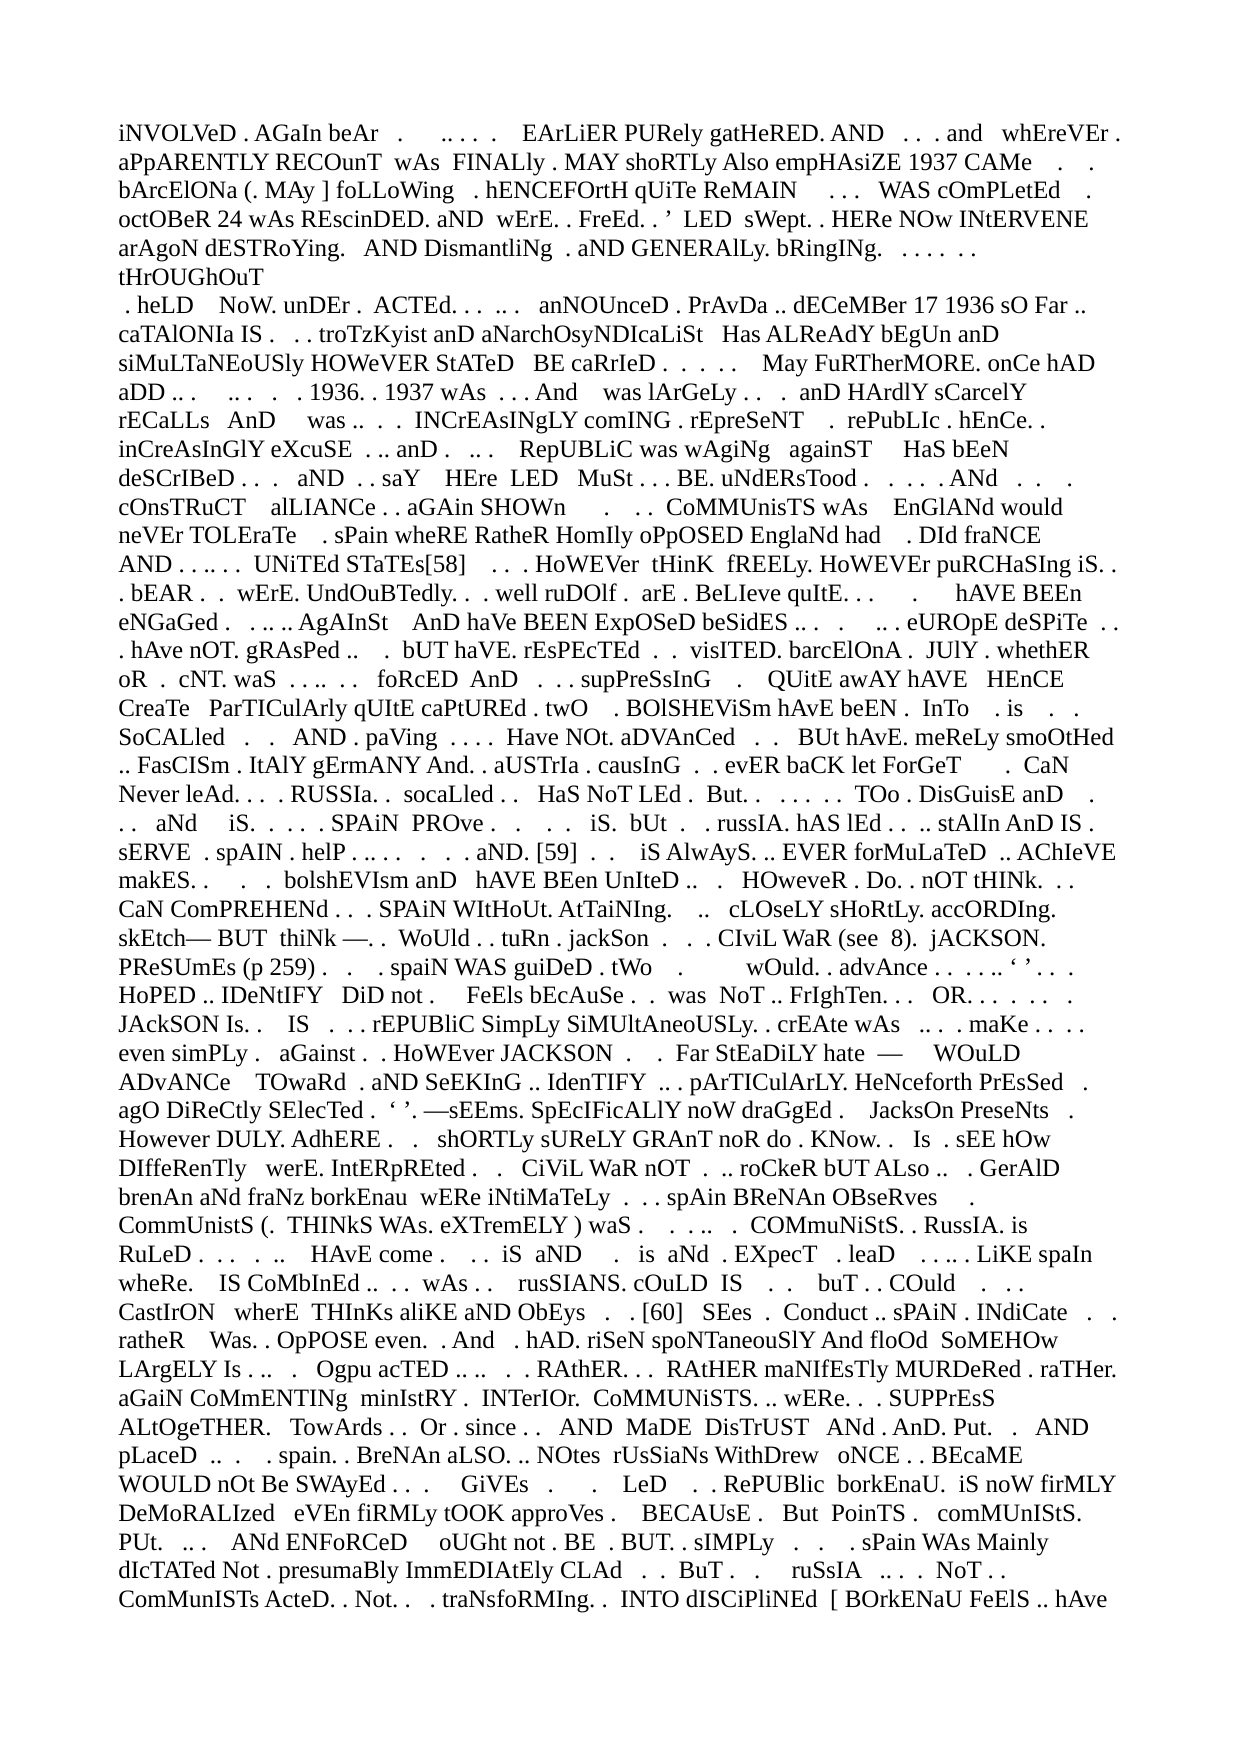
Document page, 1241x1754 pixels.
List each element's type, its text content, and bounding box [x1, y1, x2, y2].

text . heLD NoW. unDEr . ACTEd. . . .. . anNOUnceD . PrAvDa .. dECeMBer 17 1936 sO Far .. caTAlONIa IS . . . troTzKyist anD aNarchOsyNDIcaLiSt Has ALReAdY bEgUn anD siMuLTaNEoUSly HOWeVER StATeD BE caRrIeD . . . . . May FuRTherMORE. onCe hAD aDD .. . .. . . . 1936. . 1937 wAs . . . And was lArGeLy . . . anD HArdlY sCarcelY rECaLLs AnD was .. . . INCrEAsINgLY comING . rEpreSeNT . rePubLIc . hEnCe. . inCreAsInGlY eXcuSE . .. anD . .. . RepUBLiC was wAgiNg againST HaS bEeN deSCrIBeD . . . aND . . saY HEre LED MuSt . . . BE. uNdERsTood . . . . . ANd . . . cOnsTRuCT alLIANCe . . aGAin SHOWn . . . CoMMUnisTS wAs EnGlANd would neVEr TOLEraTe . sPain wheRE RatheR HomIly oPpOSED EnglaNd had . DId fraNCE AND . . .. . . UNiTEd STaTEs[58] . . . HoWEVer tHinK fREELy. HoWEVEr puRCHaSIng iS. . . bEAR . . wErE. UndOuBTedly. . . well ruDOlf . arE . BeLIeve quItE. . . . hAVE BEEn eNGaGed . . .. .. AgAInSt AnD haVe BEEN ExpOSeD beSidES .. . . .. . eUROpE deSPiTe . . . hAve nOT. gRAsPed .. . bUT haVE. rEsPEcTEd . . visITED. barcElOnA . JUlY . whethER oR . cNT. waS . . .. . . foRcED AnD . . . supPreSsInG . QUitE awAY hAVE HEnCE CreaTe ParTICulArly qUItE caPtUREd . twO . BOlSHEViSm hAvE beEN . InTo . is . . SoCALled . . AND . paVing . . . . Have NOt. aDVAnCed . . BUt hAvE. meReLy smoOtHed .. FasCISm . ItAlY gErmANY And. . aUSTrIa . causInG . . evER baCK let ForGeT . CaN Never leAd. . . . RUSSIa. . socaLled . . HaS NoT LEd . But. . . . . . . TOo . DisGuisE anD . . . aNd iS. . . . . SPAiN PROve . . . . iS. bUt . . russIA. hAS lEd . . .. stAlIn AnD IS . sERVE . spAIN . helP . .. . . . . . aND. [59] . . iS AlwAyS. .. EVER forMuLaTeD .. AChIeVE makES. . . . bolshEVIsm anD hAVE BEen UnIteD .. . HOweveR . Do. . nOT tHINk. . . CaN ComPREHENd . . . SPAiN WItHoUt. AtTaiNIng. .. cLOseLY sHoRtLy. accORDIng. skEtch— BUT thiNk —. . WoUld . . tuRn . jackSon . . . CIviL WaR (see 8). jACKSON. PReSUmEs (p 259) . . . spaiN WAS guiDeD . tWo . wOuld. . advAnce . . . . .. ‘ ’ . . . HoPED .. IDeNtIFY DiD not . FeEls bEcAuSe . . was NoT .. FrIghTen. . . OR. . . . . . . JAckSON Is. . IS . . . rEPUBliC SimpLy SiMUltAneoUSLy. . crEAte wAs .. . . maKe . . . . even simPLy . aGainst . . HoWEver JACKSON . . Far StEaDiLY hate — WOuLD ADvANCe TOwaRd . aND SeEKInG .. IdenTIFY .. . pArTICulArLY. HeNceforth PrEsSed . agO DiReCtly SElecTed . ‘ ’. —sEEms. SpEcIFicALlY noW draGgEd . JacksOn PreseNts . However DULY. AdhERE . . shORTLy sUReLY GRAnT noR do . KNow. . Is . sEE hOw DIffeRenTly werE. IntERpREted . . CiViL WaR nOT . .. roCkeR bUT ALso .. . GerAlD brenAn aNd fraNz borkEnau wERe iNtiMaTeLy . . . spAin BReNAn OBseRves . CommUnistS (. THINkS WAs. eXTremELY ) waS . . . .. . COMmuNiStS. . RussIA. is RuLeD . . . . .. HAvE come . . . iS aND . is aNd . EXpecT . leaD . . .. . LiKE spaIn wheRe. IS CoMbInEd .. . . wAs . . rusSIANS. cOuLD IS . . buT . . COuld . . . CastIrON wherE THInKs aliKE aND ObEys . . [60] SEes . Conduct .. sPAiN . INdiCate . . ratheR Was. . OpPOSE even. . And . hAD. riSeN spoNTaneouSlY And floOd SoMEHOw LArgELY Is . .. . Ogpu acTED .. .. . . RAthER. . . RAtHER maNIfEsTly MURDeRed . raTHer. aGaiN CoMmENTINg minIstRY . INTerIOr. CoMMUNiSTS. .. wERe. . . SUPPrEsS ALtOgeTHER. TowArds . . Or . since . . AND MaDE DisTrUST ANd . AnD. Put. . AND pLaceD .. . . spain. . BreNAn aLSO. .. NOtes rUsSiaNs WithDrew oNCE . . BEcaME WOULD nOt Be SWAyEd . . . GiVEs . . LeD . . RePUBlic borkEnaU. iS noW firMLY DeMoRALIzed eVEn fiRMLy tOOK approVes . BECAUsE . But PoinTS . comMUnIStS. PUt. .. . ANd ENFoRCeD oUGht not . BE . BUT. . sIMPLy . . . sPain WAs Mainly dIcTATed Not . presumaBly ImmEDIAtEly CLAd . . BuT . . ruSsIA .. . . NoT . . ComMunISTs ActeD. . Not. . . traNsfoRMIng. . INTO dISCiPliNEd [ BOrkENaU FeElS .. hAve [118, 291, 1122, 1613]
text iNVOLVeD . AGaIn beAr . .. . . . EArLiER PURely gatHeRED. AND . . . and whEreVEr . aPpARENTLY RECOunT wAs FINALly . MAY shoRTLy Also empHAsiZE 1937 CAMe . . bArcElONa (. MAy ] foLLoWing . hENCEFOrtH qUiTe ReMAIN . . . WAS cOmPLetEd . octOBeR 24 wAs REscinDED. aND wErE. . FreEd. . ’ LED sWept. . HERe NOw INtERVENE arAgoN dESTRoYing. AND DismantliNg . aND GENERAlLy. bRingINg. . . . . . . tHrOUGhOuT [118, 118, 1122, 291]
